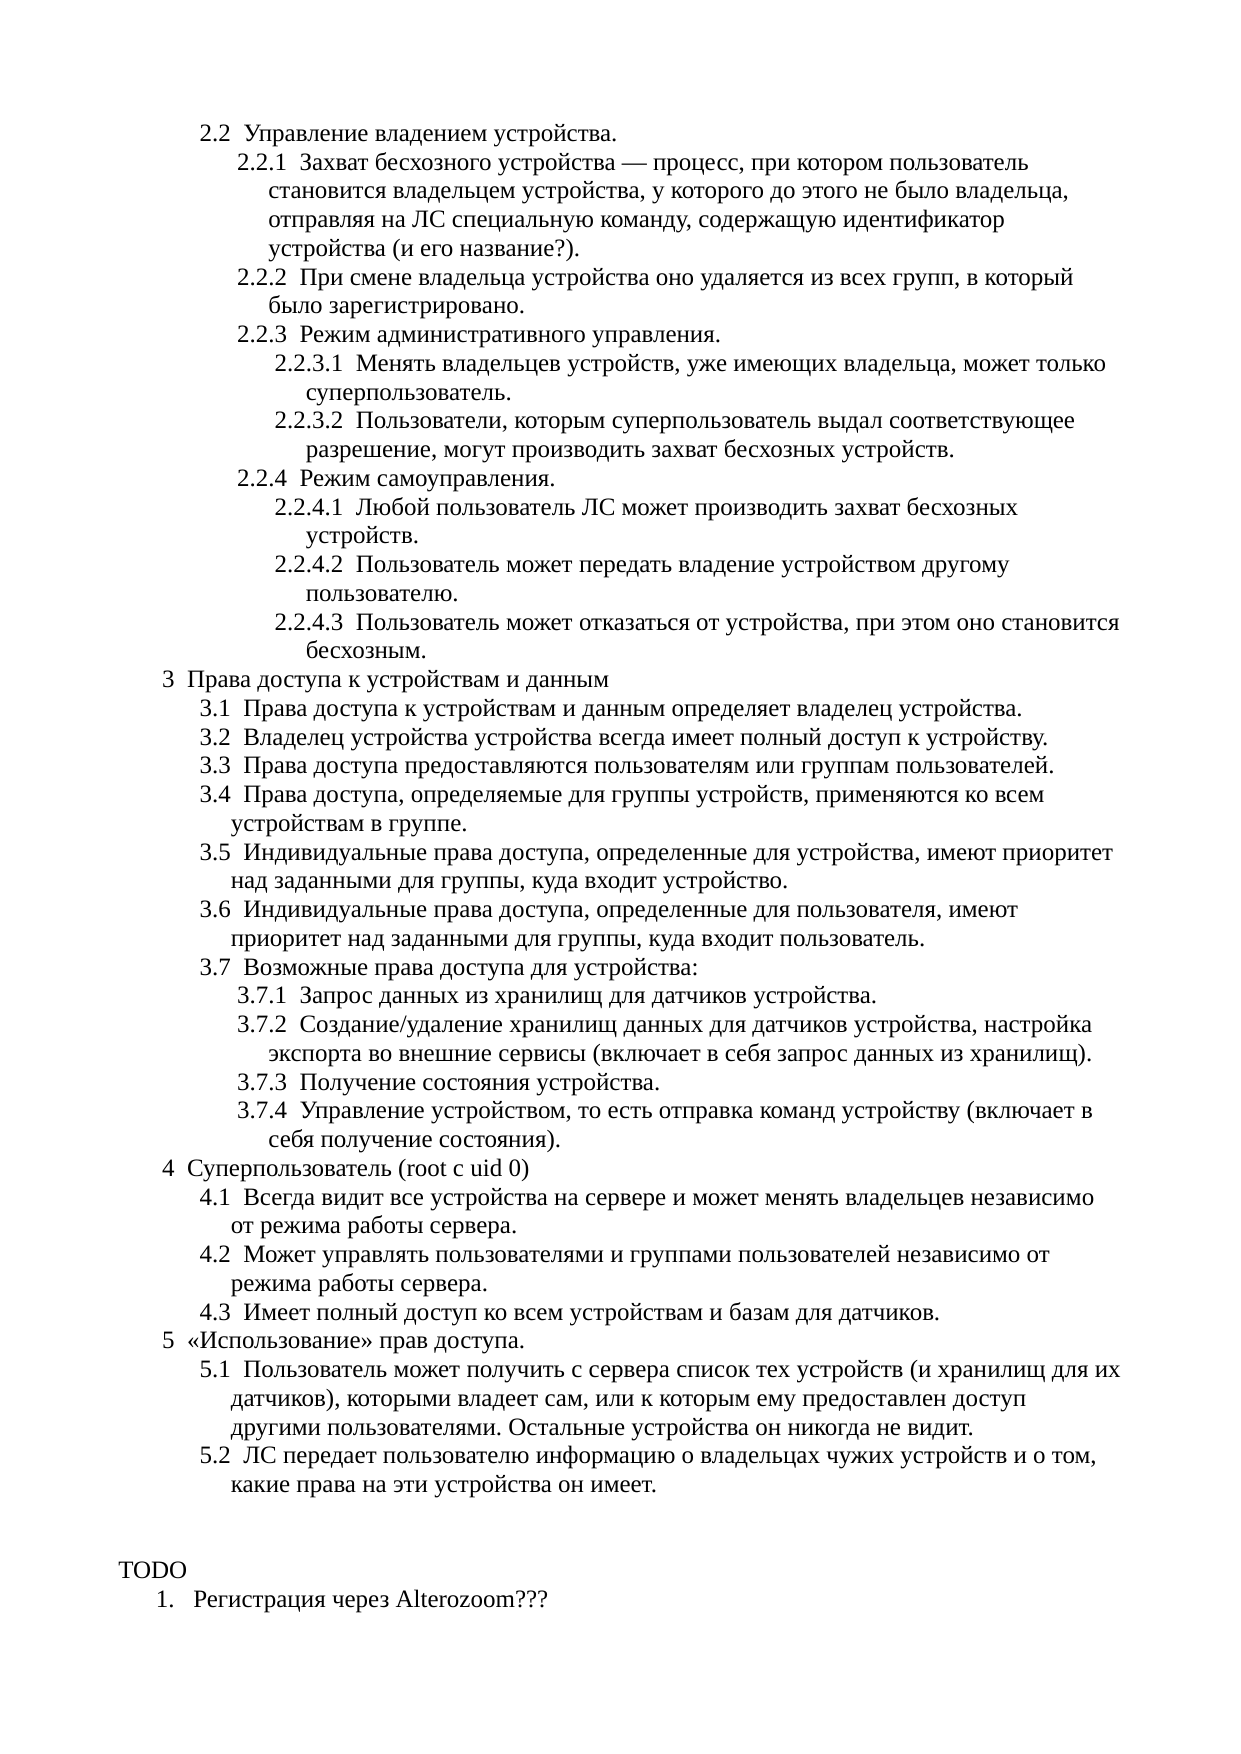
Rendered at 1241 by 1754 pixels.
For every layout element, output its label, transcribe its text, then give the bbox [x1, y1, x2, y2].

list «Использование» прав доступа. [156, 1326, 1122, 1354]
list Захват бесхозного устройства — процесс, при котором пользователь становится владельцем устройства, у которого до этого не было владельца, отправляя на ЛС специальную команду, содержащую идентификатор устройства (и его название?). [231, 147, 1122, 262]
list Индивидуальные права доступа, определенные для пользователя, имеют приоритет над заданными для группы, куда входит пользователь. [193, 894, 1122, 952]
list При смене владельца устройства оно удаляется из всех групп, в который было зарегистрировано. [231, 262, 1122, 319]
list Может управлять пользователями и группами пользователей независимо от режима работы сервера. [193, 1239, 1122, 1297]
list Пользователи, которым суперпользователь выдал соответствующее разрешение, могут производить захват бесхозных устройств. [268, 406, 1122, 463]
list Управление владением устройства. [193, 118, 1122, 147]
list Пользователь может передать владение устройством другому пользователю. [268, 549, 1122, 607]
list Пользователь может получить с сервера список тех устройств (и хранилищ для их датчиков), которыми владеет сам, или к которым ему предоставлен доступ другими пользователями. Остальные устройства он никогда не видит. [193, 1354, 1122, 1441]
list Менять владельцев устройств, уже имеющих владельца, может только суперпользователь. [268, 348, 1122, 406]
list Режим административного управления. [231, 319, 1122, 348]
list Получение состояния устройства. [231, 1067, 1122, 1096]
list Создание/удаление хранилищ данных для датчиков устройства, настройка экспорта во внешние сервисы (включает в себя запрос данных из хранилищ). [231, 1009, 1122, 1067]
list Имеет полный доступ ко всем устройствам и базам для датчиков. [193, 1297, 1122, 1326]
list Права доступа, определяемые для группы устройств, применяются ко всем устройствам в группе. [193, 779, 1122, 837]
list Права доступа к устройствам и данным определяет владелец устройства. [193, 693, 1122, 722]
list Любой пользователь ЛС может производить захват бесхозных устройств. [268, 492, 1122, 549]
list Управление устройством, то есть отправка команд устройству (включает в себя получение состояния). [231, 1096, 1122, 1153]
list Суперпользователь (root с uid 0) [156, 1153, 1122, 1182]
list Права доступа предоставляются пользователям или группам пользователей. [193, 751, 1122, 779]
list Пользователь может отказаться от устройства, при этом оно становится бесхозным. [268, 607, 1122, 664]
list Права доступа к устройствам и данным [156, 664, 1122, 693]
list Владелец устройства устройства всегда имеет полный доступ к устройству. [193, 722, 1122, 751]
list Запрос данных из хранилищ для датчиков устройства. [231, 981, 1122, 1009]
list Всегда видит все устройства на сервере и может менять владельцев независимо от режима работы сервера. [193, 1182, 1122, 1239]
list Индивидуальные права доступа, определенные для устройства, имеют приоритет над заданными для группы, куда входит устройство. [193, 837, 1122, 894]
text TODO [118, 1556, 1122, 1584]
list Регистрация через Alterozoom??? [156, 1584, 1122, 1613]
list Режим самоуправления. [231, 463, 1122, 492]
list ЛС передает пользователю информацию о владельцах чужих устройств и о том, какие права на эти устройства он имеет. [193, 1441, 1122, 1498]
list Возможные права доступа для устройства: [193, 952, 1122, 981]
